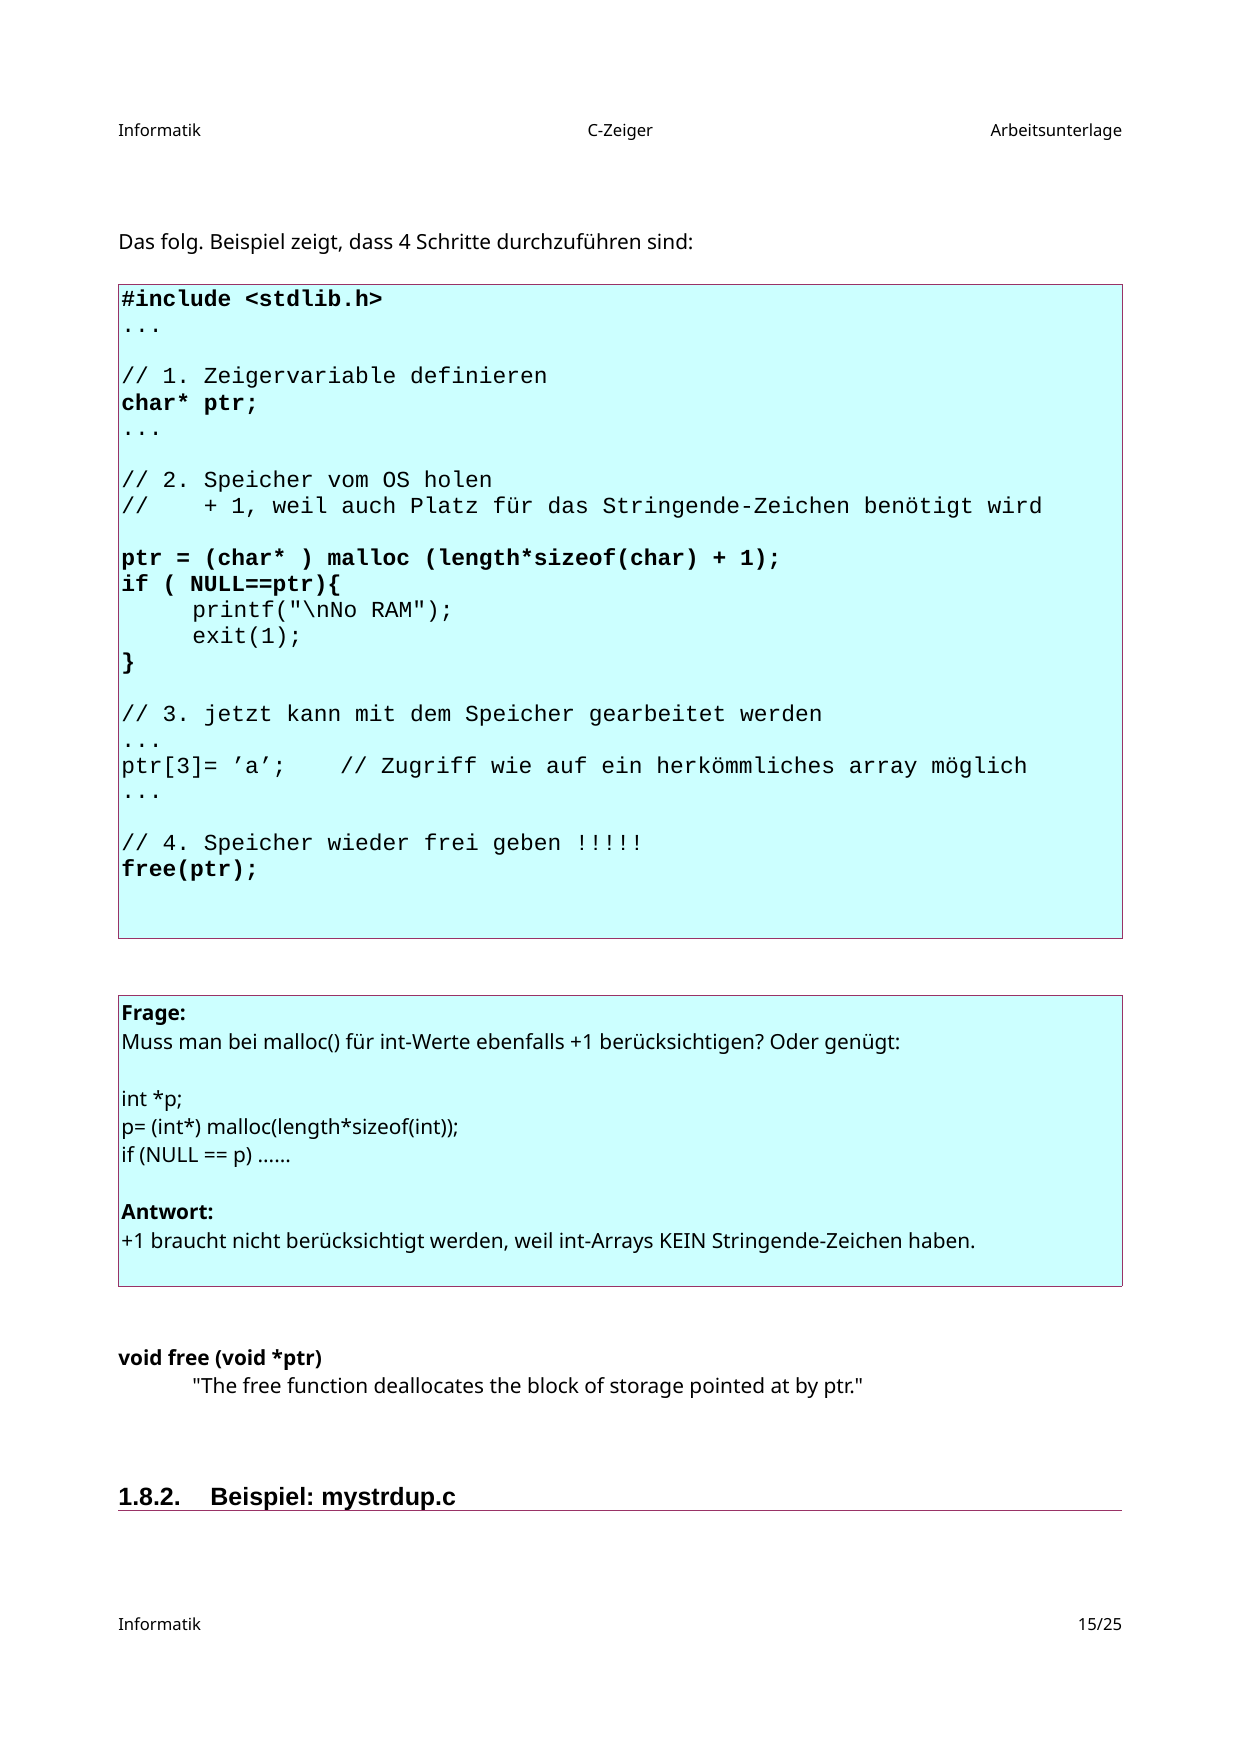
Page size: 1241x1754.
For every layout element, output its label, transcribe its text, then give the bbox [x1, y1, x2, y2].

subtitle Beispiel: mystrdup.c [118, 1481, 1122, 1510]
text ptr = (char* ) malloc (length*sizeof(char) + 1); if ( NULL==ptr){ [119, 543, 1122, 595]
text char* ptr; ... [119, 388, 1122, 466]
text +1 braucht nicht berücksichtigt werden, weil int-Arrays KEIN Stringende-Zeichen haben. [119, 1223, 1122, 1251]
text printf("\nNo RAM"); [119, 595, 1122, 621]
text Das folg. Beispiel zeigt, dass 4 Schritte durchzuführen sind: [118, 227, 1122, 256]
text Muss man bei malloc() für int-Werte ebenfalls +1 berücksichtigen? Oder genügt: [119, 1024, 1122, 1052]
text p= (int*) malloc(length*sizeof(int)); [119, 1109, 1122, 1138]
text "The free function deallocates the block of storage pointed at by ptr." [192, 1371, 1122, 1399]
text int *p; [119, 1081, 1122, 1109]
text #include <stdlib.h> ... // 1. Zeigervariable definieren [119, 285, 1122, 388]
text if (NULL == p) ...... [119, 1138, 1122, 1166]
text // 4. Speicher wieder frei geben !!!!! free(ptr); [119, 829, 1122, 907]
text Antwort: [119, 1194, 1122, 1223]
text // 2. Speicher vom OS holen [119, 466, 1122, 492]
text void free (void *ptr) [118, 1343, 1122, 1371]
text // 3. jetzt kann mit dem Speicher gearbeitet werden ... ptr[3]= ’a’; // Zugriff wie auf ein herkömmliches array möglich ... [119, 699, 1122, 829]
text Frage: [119, 996, 1122, 1024]
text // + 1, weil auch Platz für das Stringende-Zeichen benötigt wird [119, 492, 1122, 517]
text exit(1); [119, 621, 1122, 647]
text } [119, 647, 1122, 673]
